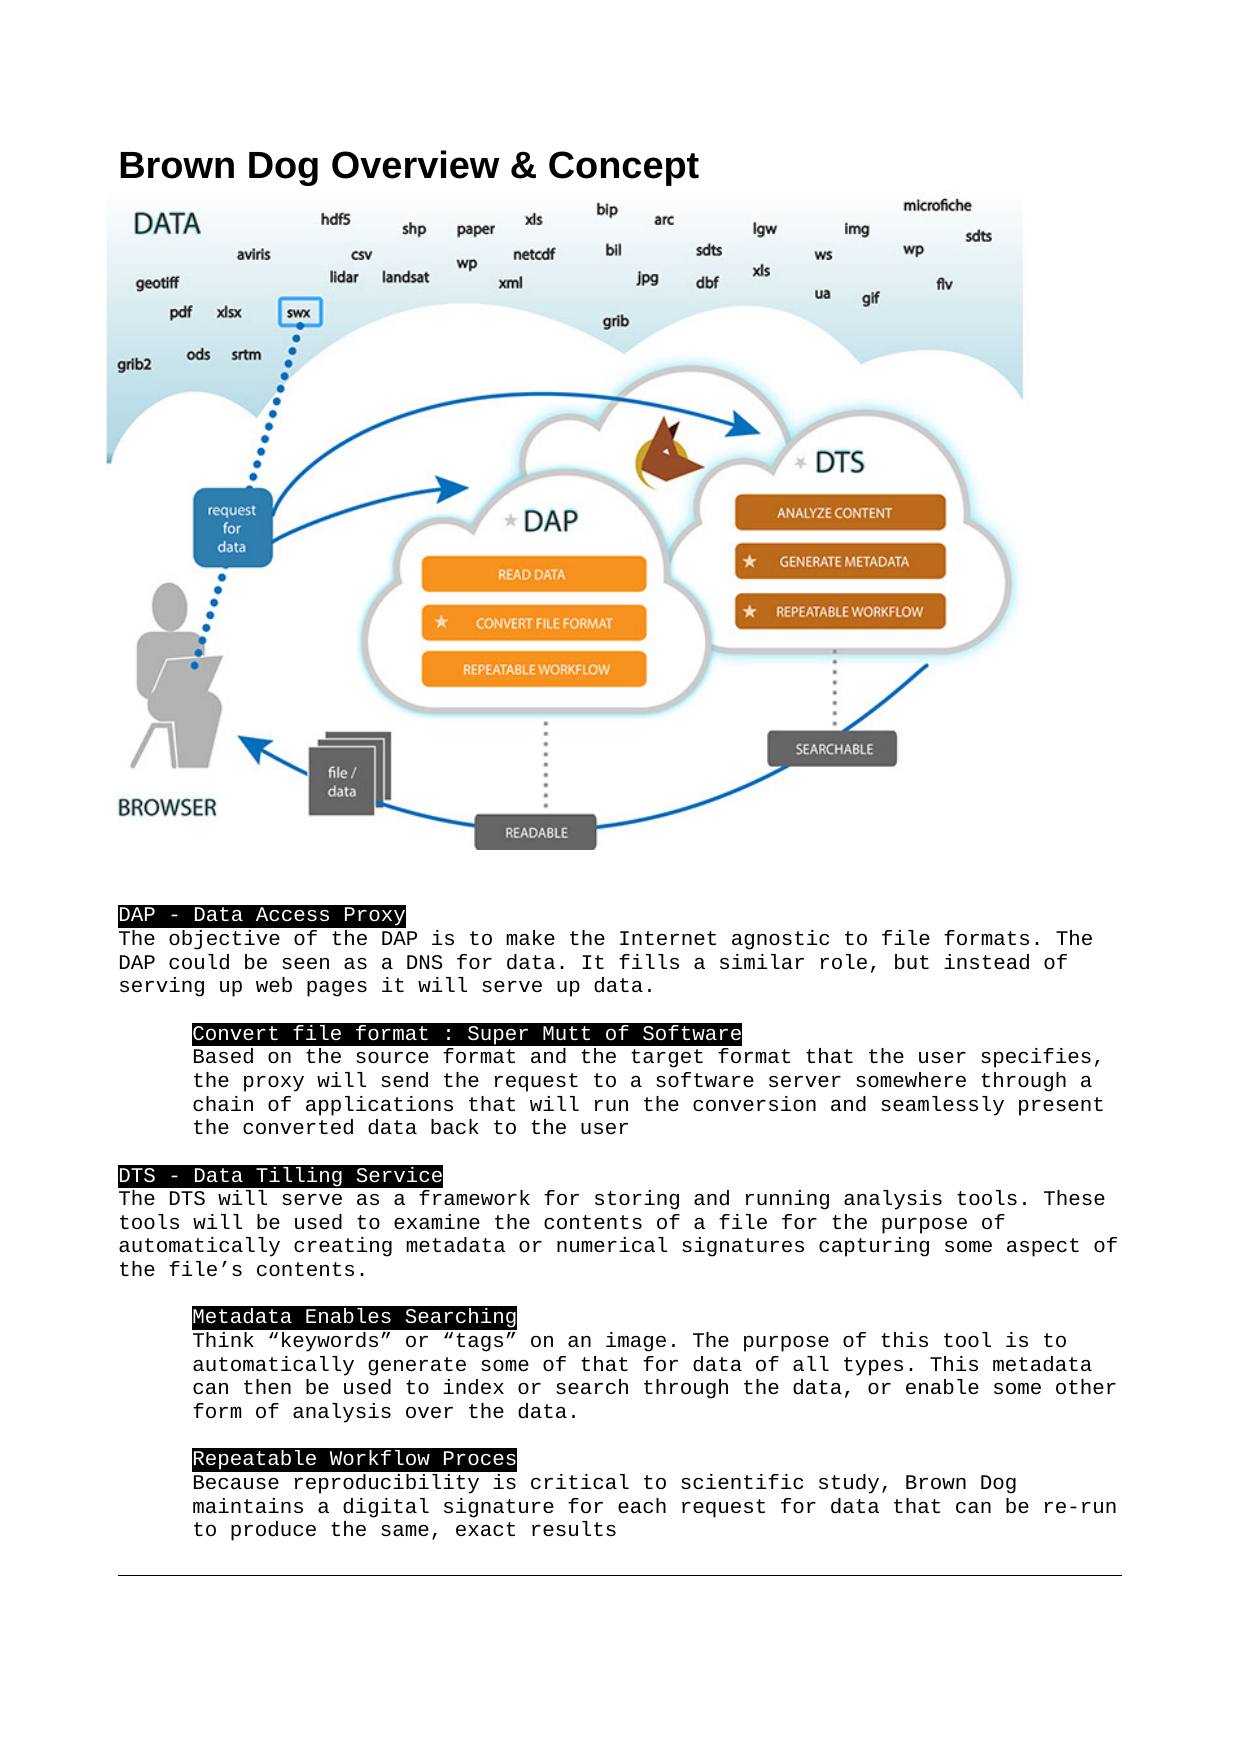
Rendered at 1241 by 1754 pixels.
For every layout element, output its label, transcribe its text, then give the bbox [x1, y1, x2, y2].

text Metadata Enables Searching [192, 1306, 1122, 1330]
text Think “keywords” or “tags” on an image. The purpose of this tool is to automatically generate some of that for data of all types. This metadata can then be used to index or search through the data, or enable some other form of analysis over the data. [192, 1330, 1122, 1425]
text Convert file format : Super Mutt of Software [192, 1023, 1122, 1046]
text DAP - Data Access Proxy [118, 904, 1122, 928]
text Repeatable Workflow Proces [192, 1448, 1122, 1472]
subtitle Brown Dog Overview & Concept [118, 143, 1122, 187]
picture [106, 190, 1032, 850]
text The DTS will serve as a framework for storing and running analysis tools. These tools will be used to examine the contents of a file for the purpose of automatically creating metadata or numerical signatures capturing some aspect of the file’s contents. [118, 1188, 1122, 1283]
text Because reproducibility is critical to scientific study, Brown Dog maintains a digital signature for each request for data that can be re-run to produce the same, exact results [192, 1472, 1122, 1543]
text Based on the source format and the target format that the user specifies, the proxy will send the request to a software server somewhere through a chain of applications that will run the conversion and seamlessly present the converted data back to the user [192, 1046, 1122, 1141]
text The objective of the DAP is to make the Internet agnostic to file formats. The DAP could be seen as a DNS for data. It fills a similar role, but instead of serving up web pages it will serve up data. [118, 928, 1122, 999]
text DTS - Data Tilling Service [118, 1164, 1122, 1188]
